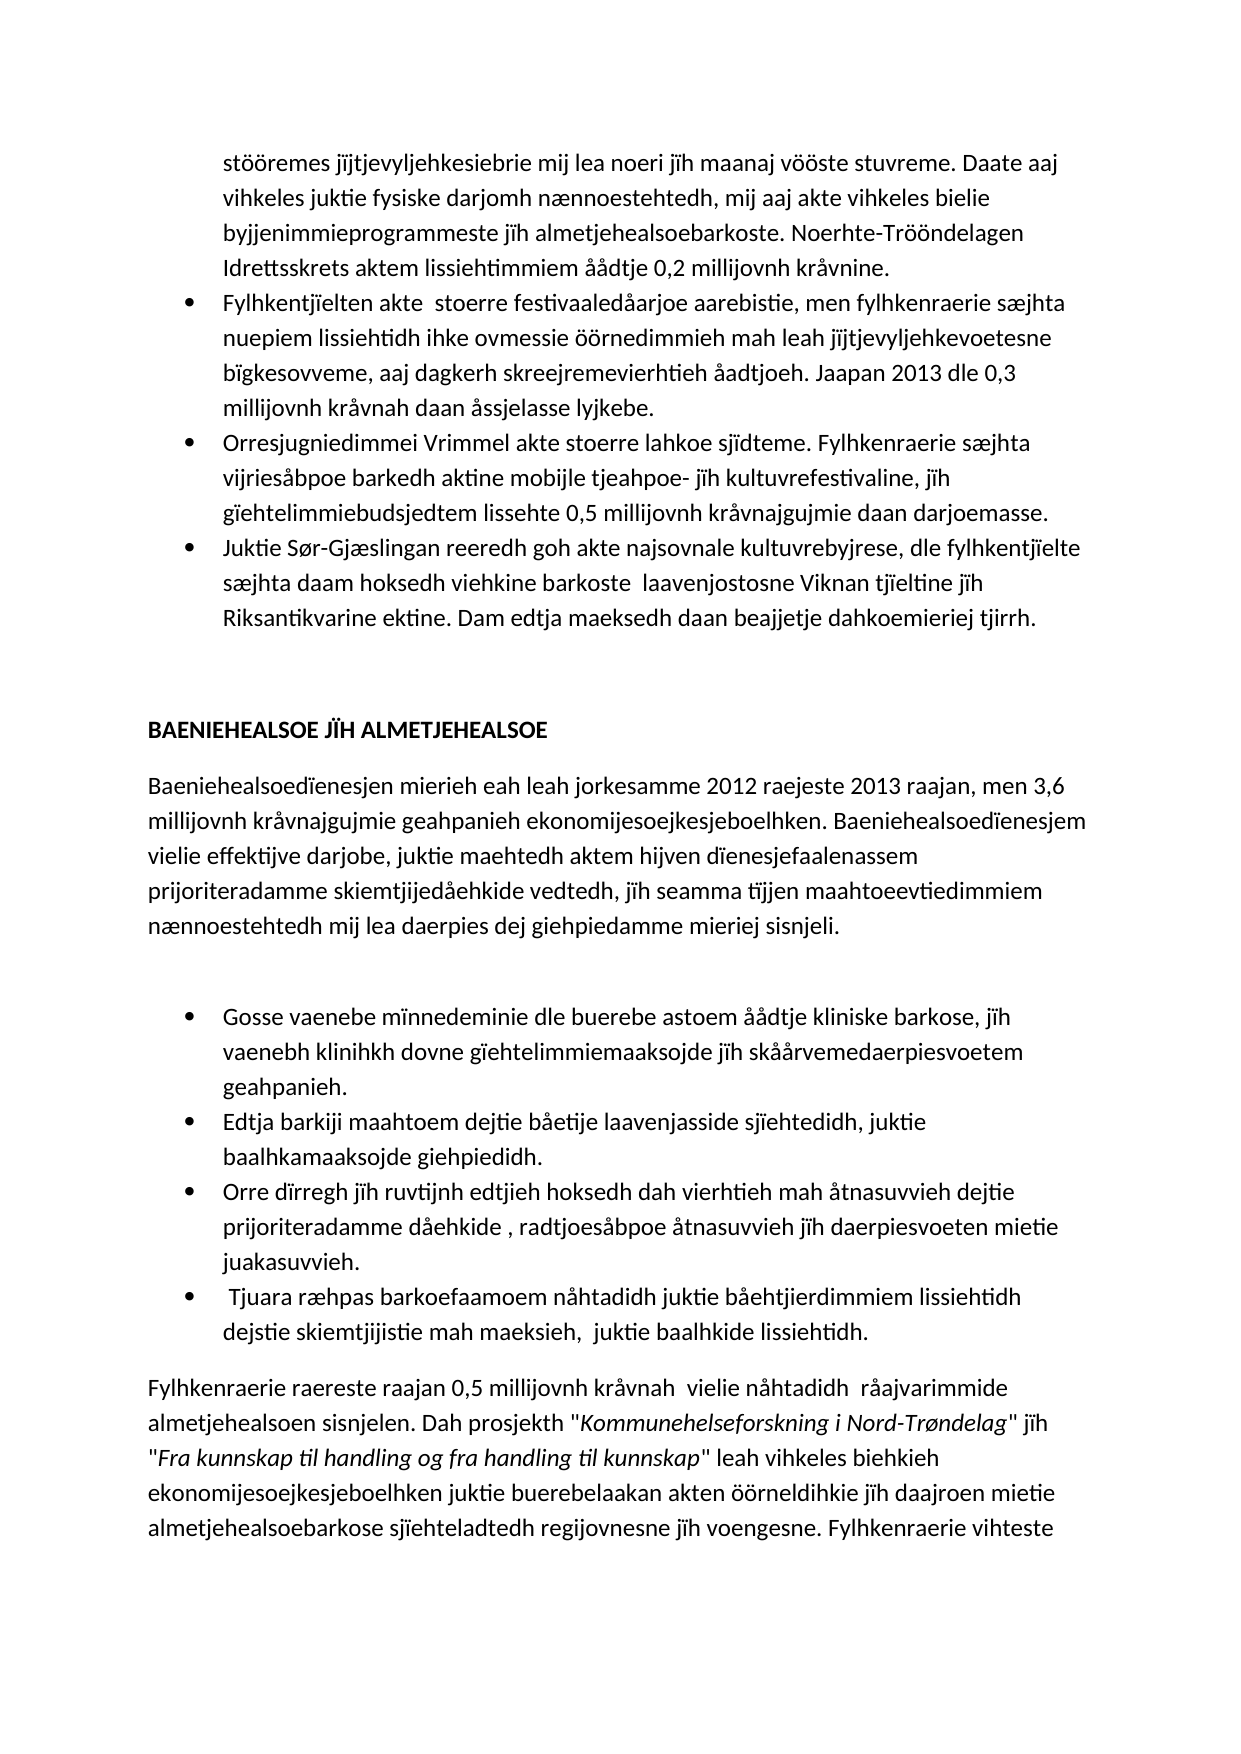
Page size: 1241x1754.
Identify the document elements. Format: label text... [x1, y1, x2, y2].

list Gosse vaenebe mïnnedeminie dle buerebe astoem åådtje kliniske barkose, jïh vaenebh klinihkh dovne gïehtelimmiemaaksojde jïh skåårvemedaerpiesvoetem geahpanieh. [185, 1001, 1093, 1101]
list Orre dïrregh jïh ruvtijnh edtjieh hoksedh dah vierhtieh mah åtnasuvvieh dejtie prijoriteradamme dåehkide , radtjoesåbpoe åtnasuvvieh jïh daerpiesvoeten mietie juakasuvvieh. [185, 1176, 1093, 1276]
text Fylhkenraerie raereste raajan 0,5 millijovnh kråvnah vielie nåhtadidh råajvarimmide almetjehealsoen sisnjelen. Dah prosjekth "Kommunehelseforskning i Nord-Trøndelag" jïh "Fra kunnskap til handling og fra handling til kunnskap" leah vihkeles biehkieh ekonomijesoejkesjeboelhken juktie buerebelaakan akten öörneldihkie jïh daajroen mietie almetjehealsoebarkose sjïehteladtedh regijovnesne jïh voengesne. Fylhkenraerie vihteste [148, 1372, 1093, 1542]
list Juktie Sør-Gjæslingan reeredh goh akte najsovnale kultuvrebyjrese, dle fylhkentjïelte sæjhta daam hoksedh viehkine barkoste laavenjostosne Viknan tjïeltine jïh Riksantikvarine ektine. Dam edtja maeksedh daan beajjetje dahkoemieriej tjirrh. [185, 533, 1093, 633]
list Fylhkentjïelten akte stoerre festivaaledåarjoe aarebistie, men fylhkenraerie sæjhta nuepiem lissiehtidh ihke ovmessie öörnedimmieh mah leah jïjtjevyljehkevoetesne bïgkesovveme, aaj dagkerh skreejremevierhtieh åadtjoeh. Jaapan 2013 dle 0,3 millijovnh kråvnah daan åssjelasse lyjkebe. [185, 288, 1093, 423]
list Edtja barkiji maahtoem dejtie båetije laavenjasside sjïehtedidh, juktie baalhkamaaksojde giehpiedidh. [185, 1106, 1093, 1171]
list Orresjugniedimmei Vrimmel akte stoerre lahkoe sjïdteme. Fylhkenraerie sæjhta vijriesåbpoe barkedh aktine mobijle tjeahpoe- jïh kultuvrefestivaline, jïh gïehtelimmiebudsjedtem lissehte 0,5 millijovnh kråvnajgujmie daan darjoemasse. [185, 428, 1093, 528]
text BAENIEHEALSOE JÏH ALMETJEHEALSOE [148, 714, 1093, 745]
list stööremes jïjtjevyljehkesiebrie mij lea noeri jïh maanaj vööste stuvreme. Daate aaj vihkeles juktie fysiske darjomh nænnoestehtedh, mij aaj akte vihkeles bielie byjjenimmieprogrammeste jïh almetjehealsoebarkoste. Noerhte-Trööndelagen Idrettsskrets aktem lissiehtimmiem åådtje 0,2 millijovnh kråvnine. [185, 148, 1093, 283]
text Baeniehealsoedïenesjen mierieh eah leah jorkesamme 2012 raejeste 2013 raajan, men 3,6 millijovnh kråvnajgujmie geahpanieh ekonomijesoejkesjeboelhken. Baeniehealsoedïenesjem vielie effektijve darjobe, juktie maehtedh aktem hijven dïenesjefaalenassem prijoriteradamme skiemtjijedåehkide vedtedh, jïh seamma tïjjen maahtoeevtiedimmiem nænnoestehtedh mij lea daerpies dej giehpiedamme mieriej sisnjeli. [148, 770, 1093, 976]
list Tjuara ræhpas barkoefaamoem nåhtadidh juktie båehtjierdimmiem lissiehtidh dejstie skiemtjijistie mah maeksieh, juktie baalhkide lissiehtidh. [185, 1281, 1093, 1346]
